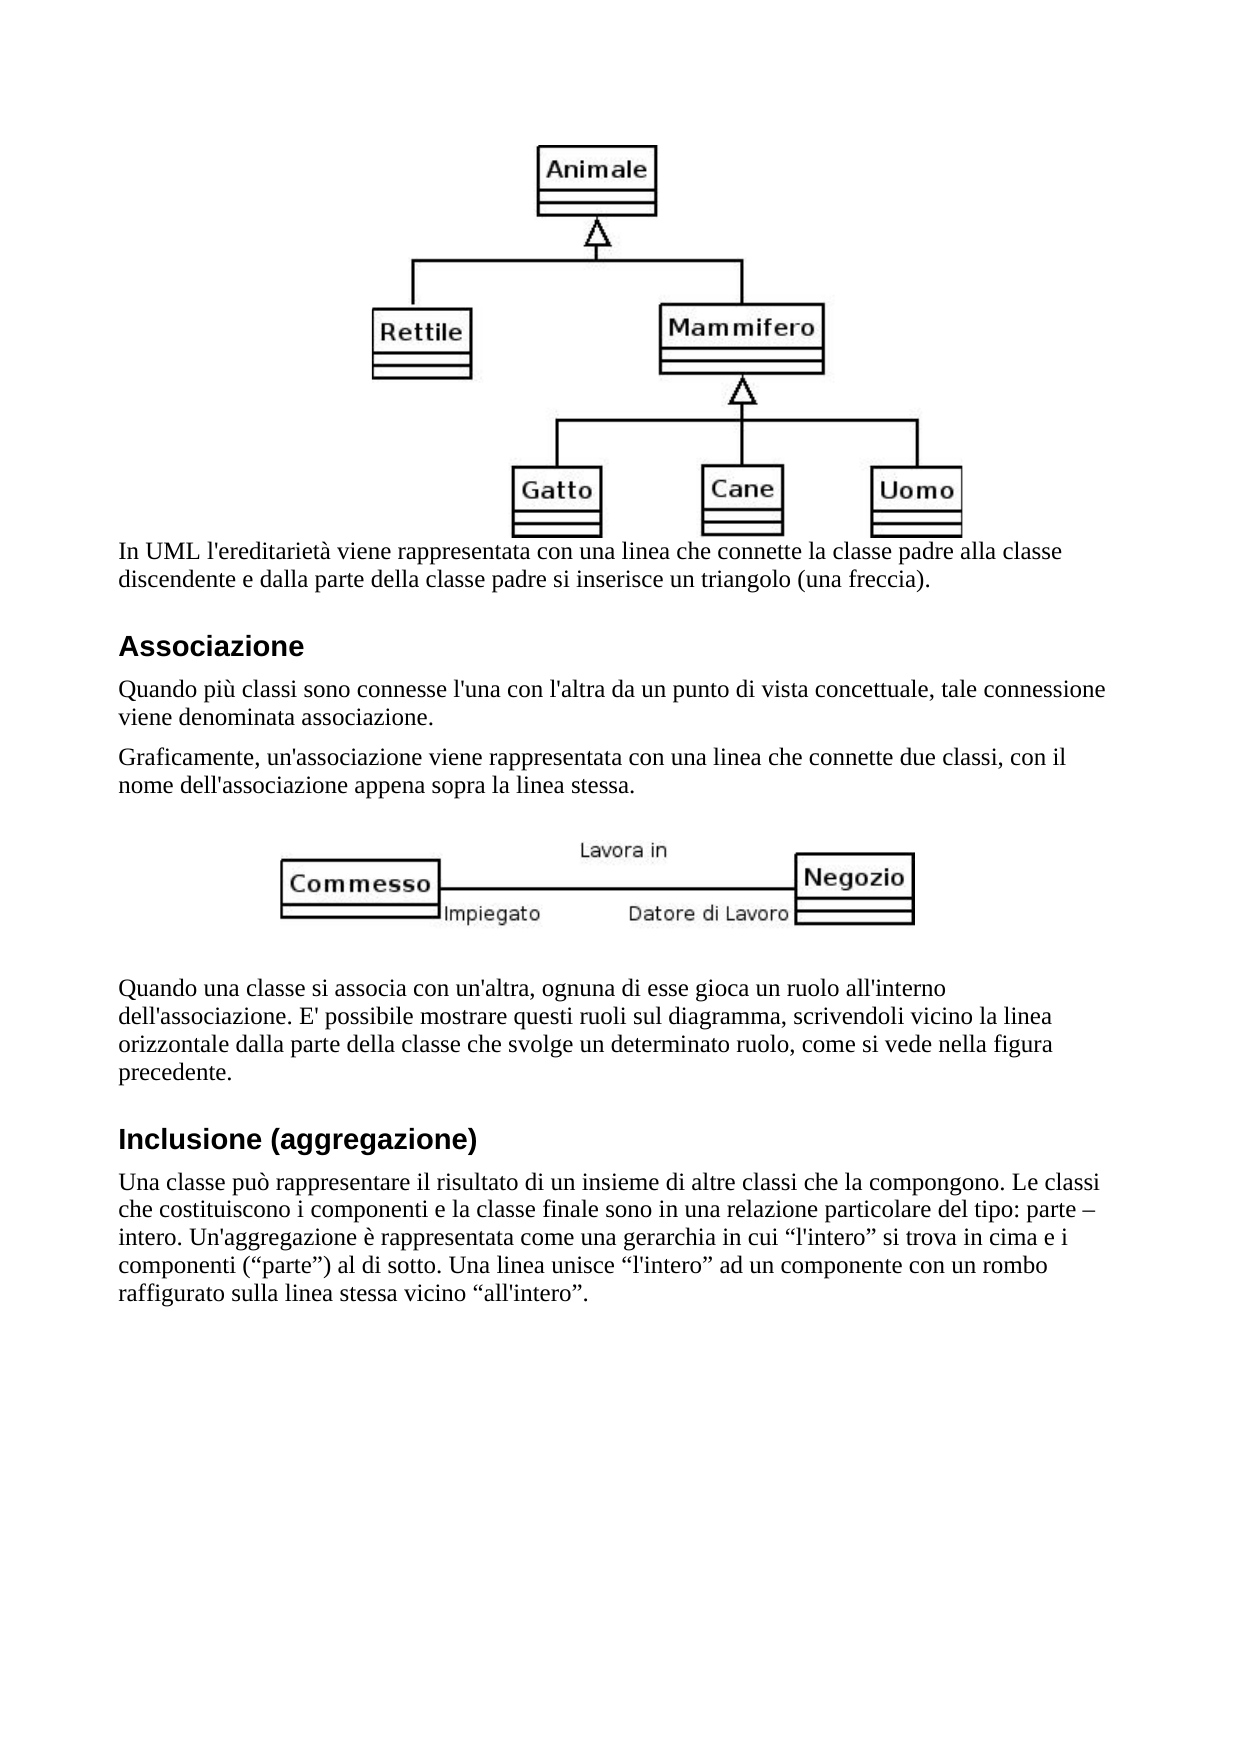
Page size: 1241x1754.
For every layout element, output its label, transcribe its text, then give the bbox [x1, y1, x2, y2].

text In UML l'ereditarietà viene rappresentata con una linea che connette la classe padre alla classe discendente e dalla parte della classe padre si inserisce un triangolo (una freccia). [118, 118, 1122, 593]
subtitle Inclusione (aggregazione) [118, 1123, 1122, 1155]
picture [371, 145, 963, 538]
text Quando una classe si associa con un'altra, ognuna di esse gioca un ruolo all'interno dell'associazione. E' possibile mostrare questi ruoli sul diagramma, scrivendoli vicino la linea orizzontale dalla parte della classe che svolge un determinato ruolo, come si vede nella figura precedente. [118, 974, 1122, 1085]
picture [280, 840, 915, 935]
text Quando più classi sono connesse l'una con l'altra da un punto di vista concettuale, tale connessione viene denominata associazione. [118, 675, 1122, 731]
text Una classe può rappresentare il risultato di un insieme di altre classi che la compongono. Le classi che costituiscono i componenti e la classe finale sono in una relazione particolare del tipo: parte – intero. Un'aggregazione è rappresentata come una gerarchia in cui “l'intero” si trova in cima e i componenti (“parte”) al di sotto. Una linea unisce “l'intero” ad un componente con un rombo raffigurato sulla linea stessa vicino “all'intero”. [118, 1168, 1122, 1306]
subtitle Associazione [118, 630, 1122, 663]
text Graficamente, un'associazione viene rappresentata con una linea che connette due classi, con il nome dell'associazione appena sopra la linea stessa. [118, 743, 1122, 799]
